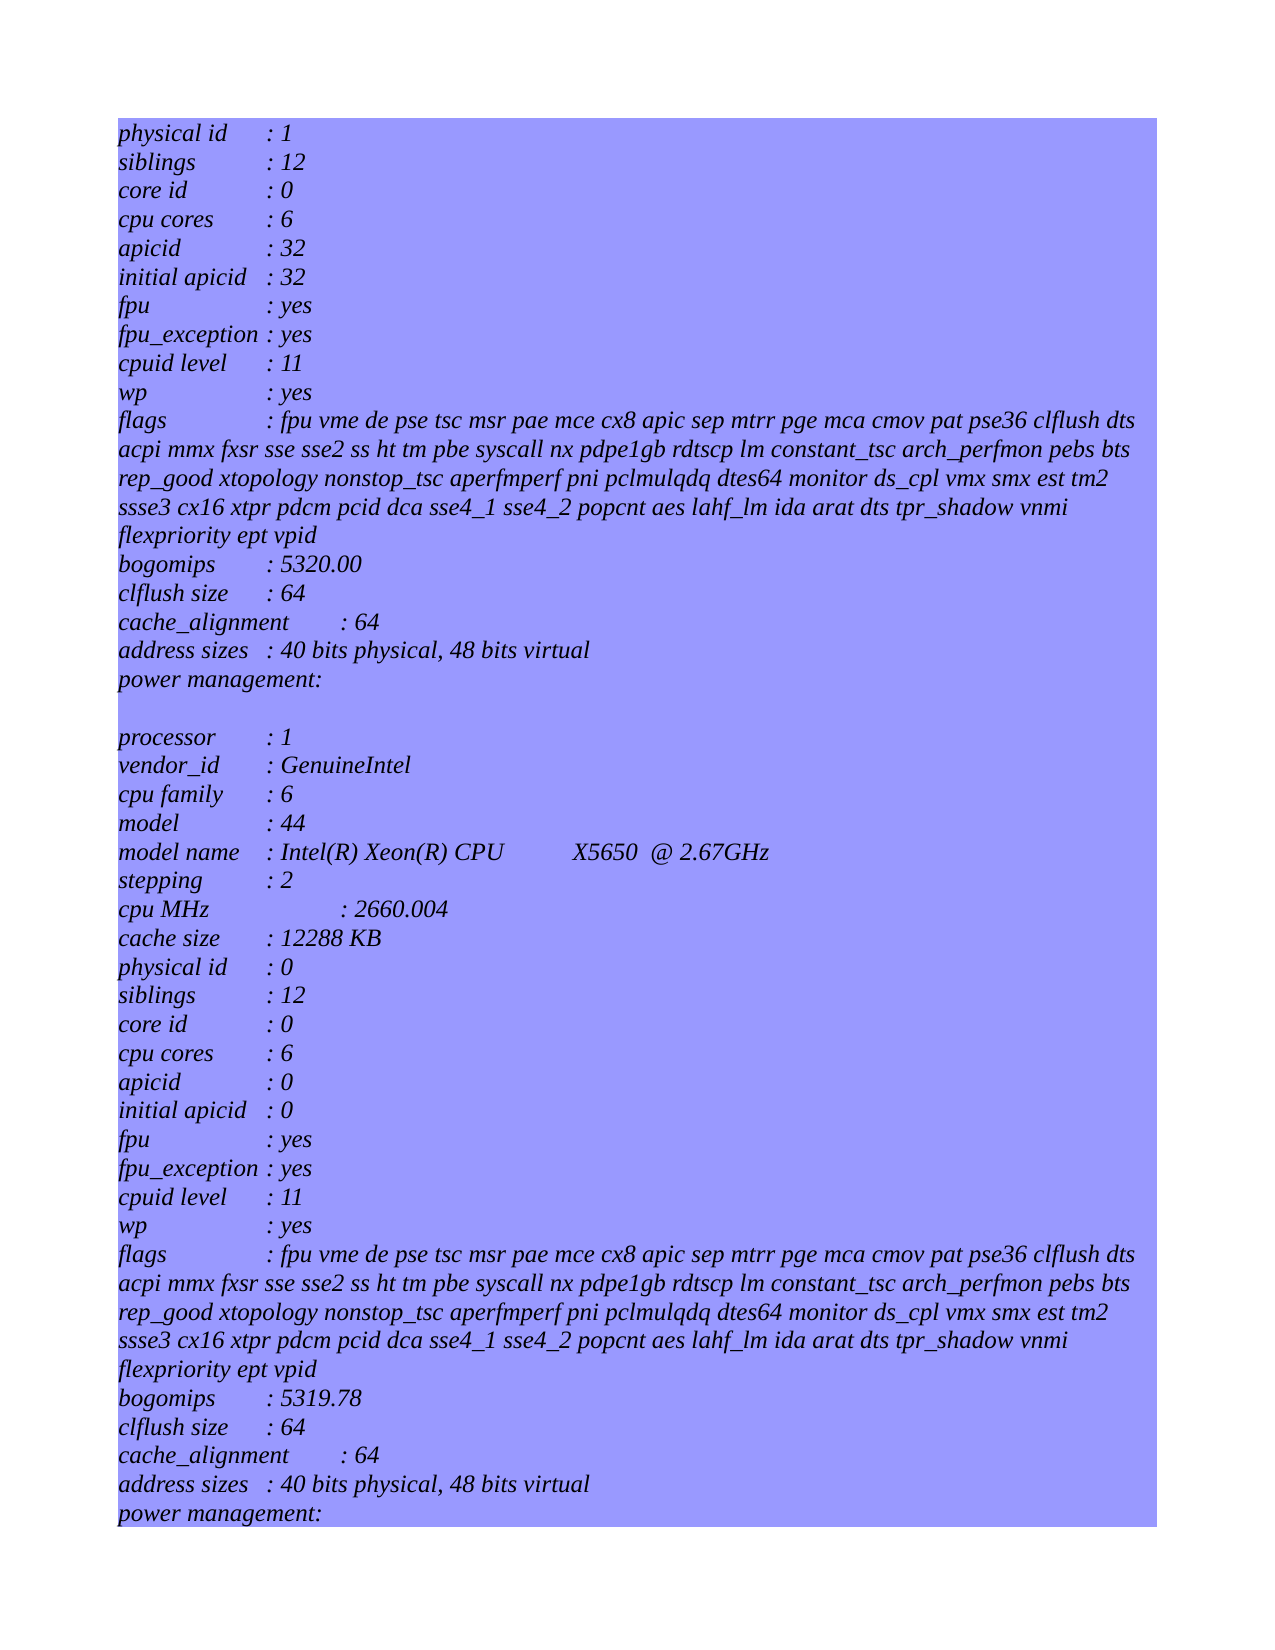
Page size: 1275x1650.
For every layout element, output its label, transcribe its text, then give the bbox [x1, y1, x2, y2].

text cpuid level : 11 [118, 348, 1157, 377]
text model name : Intel(R) Xeon(R) CPU X5650 @ 2.67GHz [118, 837, 1157, 866]
text address sizes : 40 bits physical, 48 bits virtual [118, 1469, 1157, 1498]
text processor : 1 [118, 722, 1157, 751]
text physical id : 1 [118, 118, 1157, 147]
text address sizes : 40 bits physical, 48 bits virtual [118, 636, 1157, 664]
text wp : yes [118, 1211, 1157, 1239]
text initial apicid : 32 [118, 262, 1157, 291]
text siblings : 12 [118, 147, 1157, 176]
text power management: [118, 1498, 1157, 1527]
text bogomips : 5320.00 [118, 549, 1157, 578]
text cache_alignment : 64 [118, 607, 1157, 636]
text siblings : 12 [118, 981, 1157, 1009]
text clflush size : 64 [118, 1412, 1157, 1441]
text power management: [118, 664, 1157, 693]
text physical id : 0 [118, 952, 1157, 981]
text stepping : 2 [118, 866, 1157, 894]
text cache_alignment : 64 [118, 1441, 1157, 1469]
text cache size : 12288 KB [118, 923, 1157, 952]
text flags : fpu vme de pse tsc msr pae mce cx8 apic sep mtrr pge mca cmov pat pse36 clflush dts acpi mmx fxsr sse sse2 ss ht tm pbe syscall nx pdpe1gb rdtscp lm constant_tsc arch_perfmon pebs bts rep_good xtopology nonstop_tsc aperfmperf pni pclmulqdq dtes64 monitor ds_cpl vmx smx est tm2 ssse3 cx16 xtpr pdcm pcid dca sse4_1 sse4_2 popcnt aes lahf_lm ida arat dts tpr_shadow vnmi flexpriority ept vpid [118, 406, 1157, 549]
text bogomips : 5319.78 [118, 1383, 1157, 1412]
text fpu_exception : yes [118, 1153, 1157, 1182]
text apicid : 0 [118, 1067, 1157, 1096]
text wp : yes [118, 377, 1157, 406]
text cpu cores : 6 [118, 1038, 1157, 1067]
text cpuid level : 11 [118, 1182, 1157, 1211]
text flags : fpu vme de pse tsc msr pae mce cx8 apic sep mtrr pge mca cmov pat pse36 clflush dts acpi mmx fxsr sse sse2 ss ht tm pbe syscall nx pdpe1gb rdtscp lm constant_tsc arch_perfmon pebs bts rep_good xtopology nonstop_tsc aperfmperf pni pclmulqdq dtes64 monitor ds_cpl vmx smx est tm2 ssse3 cx16 xtpr pdcm pcid dca sse4_1 sse4_2 popcnt aes lahf_lm ida arat dts tpr_shadow vnmi flexpriority ept vpid [118, 1239, 1157, 1383]
text cpu cores : 6 [118, 204, 1157, 233]
text initial apicid : 0 [118, 1096, 1157, 1124]
text clflush size : 64 [118, 578, 1157, 607]
text cpu MHz : 2660.004 [118, 894, 1157, 923]
text core id : 0 [118, 176, 1157, 204]
text apicid : 32 [118, 233, 1157, 262]
text model : 44 [118, 808, 1157, 837]
text core id : 0 [118, 1009, 1157, 1038]
text vendor_id : GenuineIntel [118, 751, 1157, 779]
text fpu : yes [118, 1124, 1157, 1153]
text cpu family : 6 [118, 779, 1157, 808]
text fpu : yes [118, 291, 1157, 319]
text fpu_exception : yes [118, 319, 1157, 348]
